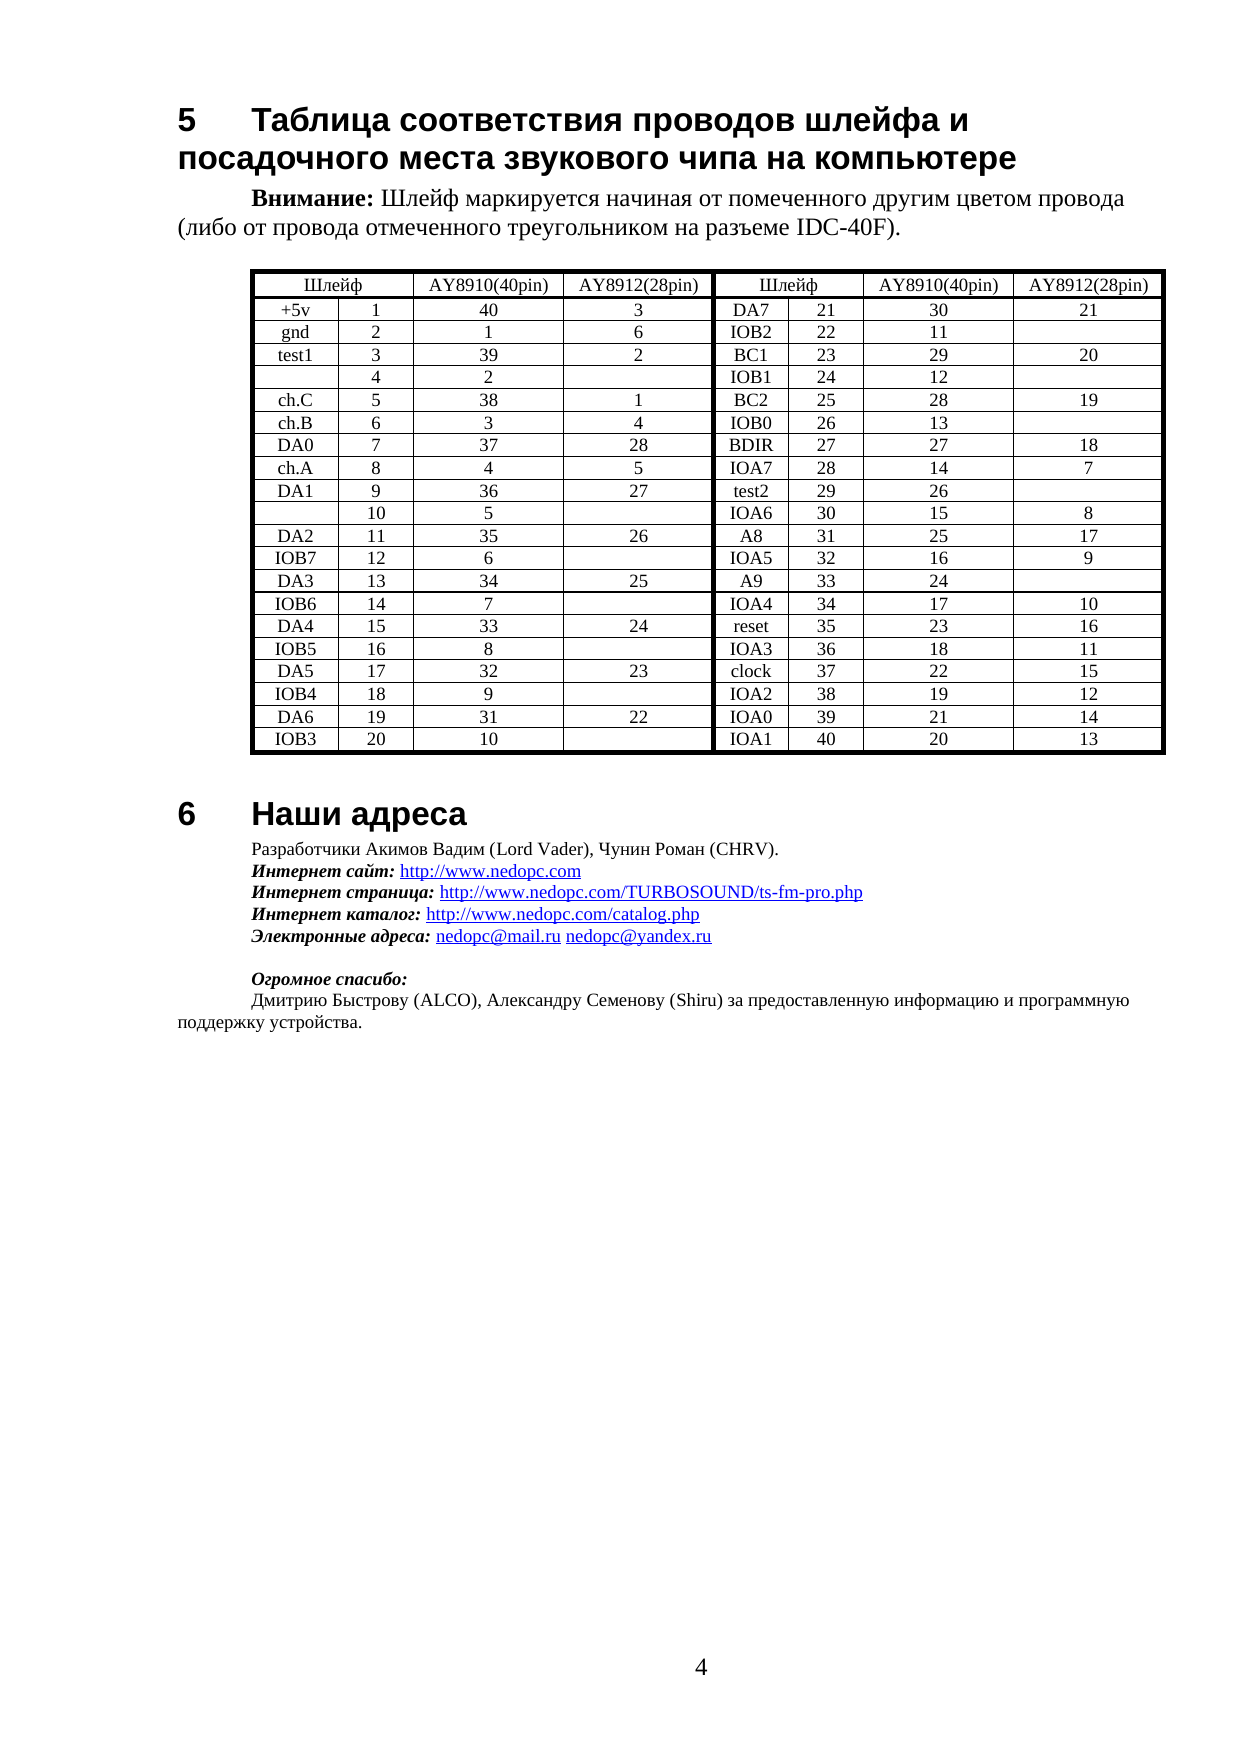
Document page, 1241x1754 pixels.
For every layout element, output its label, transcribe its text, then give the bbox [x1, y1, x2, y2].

table_cell 16 [1014, 615, 1161, 637]
table_cell 15 [339, 615, 413, 637]
table_cell 20 [339, 728, 413, 750]
table_cell 17 [1014, 525, 1161, 546]
table_cell 5 [564, 457, 711, 478]
table_cell 11 [864, 321, 1013, 343]
table_header AY8912(28pin) [1014, 274, 1161, 296]
table_cell 2 [564, 344, 711, 365]
table_cell [564, 547, 711, 569]
table_cell [255, 366, 338, 388]
table_cell 1 [414, 321, 563, 343]
table_cell 4 [339, 366, 413, 388]
table_cell 32 [414, 660, 563, 682]
table_cell IOA1 [716, 728, 788, 750]
table_cell gnd [255, 321, 338, 343]
table_cell 18 [1014, 434, 1161, 456]
table_cell 16 [864, 547, 1013, 569]
table_cell ch.A [255, 457, 338, 478]
table_cell 23 [864, 615, 1013, 637]
table_cell 18 [339, 683, 413, 704]
table_cell 23 [789, 344, 863, 365]
table_cell 19 [864, 683, 1013, 704]
table_cell 10 [339, 502, 413, 524]
table_cell IOB4 [255, 683, 338, 704]
table_cell 14 [864, 457, 1013, 478]
table_cell 28 [864, 389, 1013, 411]
table_cell 5 [414, 502, 563, 524]
subtitle Таблица соответствия проводов шлейфа и посадочного места звукового чипа на компьютере [177, 100, 1152, 177]
table_cell IOA6 [716, 502, 788, 524]
table_cell DA1 [255, 480, 338, 501]
table_cell 14 [339, 593, 413, 614]
table_cell 23 [564, 660, 711, 682]
table_cell [1014, 570, 1161, 591]
table_cell 29 [864, 344, 1013, 365]
table_cell 25 [564, 570, 711, 591]
table_cell 2 [339, 321, 413, 343]
table_cell [1014, 321, 1161, 343]
table_cell reset [716, 615, 788, 637]
table_cell IOB5 [255, 638, 338, 659]
table_header AY8912(28pin) [564, 274, 711, 296]
table_header AY8910(40pin) [864, 274, 1013, 296]
table_cell 11 [339, 525, 413, 546]
table_cell 20 [1014, 344, 1161, 365]
table_cell 6 [414, 547, 563, 569]
table_cell 31 [789, 525, 863, 546]
text Внимание: Шлейф маркируется начиная от помеченного другим цветом провода (либо от провода отмеченного треугольником на разъеме IDC-40F). [177, 183, 1152, 241]
table_cell 7 [1014, 457, 1161, 478]
table_cell IOB6 [255, 593, 338, 614]
table_cell 28 [564, 434, 711, 456]
table_cell DA3 [255, 570, 338, 591]
table_cell 12 [339, 547, 413, 569]
table_cell 36 [789, 638, 863, 659]
table_cell IOB1 [716, 366, 788, 388]
table_cell 15 [1014, 660, 1161, 682]
table_cell DA0 [255, 434, 338, 456]
table_cell test1 [255, 344, 338, 365]
table_cell 7 [339, 434, 413, 456]
table_cell 9 [1014, 547, 1161, 569]
table_cell 22 [789, 321, 863, 343]
text Разработчики Акимов Вадим (Lord Vader), Чунин Роман (CHRV). [177, 838, 1152, 860]
table_cell 40 [789, 728, 863, 750]
table_cell 5 [339, 389, 413, 411]
table_cell 8 [414, 638, 563, 659]
table_cell 30 [789, 502, 863, 524]
table_cell 6 [564, 321, 711, 343]
table_cell 16 [339, 638, 413, 659]
table_header Шлейф [716, 274, 863, 296]
table_cell 13 [864, 412, 1013, 433]
table_cell 40 [414, 299, 563, 320]
table_cell 33 [789, 570, 863, 591]
table_cell 12 [864, 366, 1013, 388]
table_cell 3 [564, 299, 711, 320]
table_cell [1014, 480, 1161, 501]
table_cell 10 [1014, 593, 1161, 614]
table_cell IOA0 [716, 706, 788, 727]
table_cell 15 [864, 502, 1013, 524]
table_cell IOA3 [716, 638, 788, 659]
text Интернет каталог: http://www.nedopc.com/catalog.php [177, 903, 1152, 924]
table_cell 37 [414, 434, 563, 456]
table_cell 6 [339, 412, 413, 433]
table_cell 29 [789, 480, 863, 501]
table_cell 33 [414, 615, 563, 637]
table_cell A8 [716, 525, 788, 546]
table_cell 13 [1014, 728, 1161, 750]
table_cell [1014, 366, 1161, 388]
table_cell 17 [339, 660, 413, 682]
table_cell [564, 593, 711, 614]
table_cell 9 [414, 683, 563, 704]
table_cell DA6 [255, 706, 338, 727]
table_cell 10 [414, 728, 563, 750]
table_cell DA5 [255, 660, 338, 682]
table_cell 19 [1014, 389, 1161, 411]
table_cell 3 [339, 344, 413, 365]
table_cell IOA2 [716, 683, 788, 704]
table_cell BDIR [716, 434, 788, 456]
table_cell +5v [255, 299, 338, 320]
table_cell 34 [789, 593, 863, 614]
table_cell 37 [789, 660, 863, 682]
table_header Шлейф [255, 274, 413, 296]
table_cell 26 [864, 480, 1013, 501]
table_cell BC1 [716, 344, 788, 365]
table_cell 30 [864, 299, 1013, 320]
table_cell 8 [339, 457, 413, 478]
table_cell [564, 683, 711, 704]
table_cell DA2 [255, 525, 338, 546]
table_cell 4 [414, 457, 563, 478]
table_cell [564, 366, 711, 388]
table_cell 21 [1014, 299, 1161, 320]
table_cell 34 [414, 570, 563, 591]
table_cell clock [716, 660, 788, 682]
table_cell 7 [414, 593, 563, 614]
table_cell IOB3 [255, 728, 338, 750]
subtitle Наши адреса [177, 793, 1152, 832]
table_cell IOA4 [716, 593, 788, 614]
table_cell 39 [414, 344, 563, 365]
table_cell 14 [1014, 706, 1161, 727]
text Огромное спасибо: [177, 968, 1152, 989]
table_cell IOA5 [716, 547, 788, 569]
table_cell 8 [1014, 502, 1161, 524]
table_cell 22 [864, 660, 1013, 682]
table_cell [564, 502, 711, 524]
table_cell 19 [339, 706, 413, 727]
table_cell 1 [339, 299, 413, 320]
table_cell 11 [1014, 638, 1161, 659]
table_cell 9 [339, 480, 413, 501]
table_cell 31 [414, 706, 563, 727]
table_cell 18 [864, 638, 1013, 659]
table_cell 35 [414, 525, 563, 546]
table_cell 17 [864, 593, 1013, 614]
table_cell ch.B [255, 412, 338, 433]
table_cell 38 [414, 389, 563, 411]
table_cell BC2 [716, 389, 788, 411]
table_cell 27 [789, 434, 863, 456]
table_header AY8910(40pin) [414, 274, 563, 296]
table_cell 25 [864, 525, 1013, 546]
table_cell IOB7 [255, 547, 338, 569]
table_cell A9 [716, 570, 788, 591]
table_cell 21 [789, 299, 863, 320]
text Электронные адреса: nedopc@mail.ru nedopc@yandex.ru [177, 924, 1152, 946]
table_cell 2 [414, 366, 563, 388]
table_cell DA7 [716, 299, 788, 320]
table_cell [564, 638, 711, 659]
table_cell 24 [564, 615, 711, 637]
table_cell 27 [864, 434, 1013, 456]
text Интернет страница: http://www.nedopc.com/TURBOSOUND/ts-fm-pro.php [177, 881, 1152, 903]
table_cell 20 [864, 728, 1013, 750]
table_cell 36 [414, 480, 563, 501]
table_cell 22 [564, 706, 711, 727]
table_cell 21 [864, 706, 1013, 727]
table_cell [1014, 412, 1161, 433]
table_cell 35 [789, 615, 863, 637]
table_cell 26 [789, 412, 863, 433]
table_cell ch.C [255, 389, 338, 411]
table_cell 12 [1014, 683, 1161, 704]
table_cell [255, 502, 338, 524]
table_cell [564, 728, 711, 750]
table_cell test2 [716, 480, 788, 501]
table_cell 4 [564, 412, 711, 433]
table_cell 24 [864, 570, 1013, 591]
table_cell IOA7 [716, 457, 788, 478]
table_cell 1 [564, 389, 711, 411]
table_cell 28 [789, 457, 863, 478]
table_cell 3 [414, 412, 563, 433]
table_cell 24 [789, 366, 863, 388]
table_cell IOB0 [716, 412, 788, 433]
text Интернет сайт: http://www.nedopc.com [177, 860, 1152, 881]
text Дмитрию Быстрову (ALCO), Александру Семенову (Shiru) за предоставленную информацию и программную поддержку устройства. [177, 989, 1152, 1032]
table_cell 38 [789, 683, 863, 704]
table_cell 26 [564, 525, 711, 546]
table_cell 25 [789, 389, 863, 411]
table_cell 39 [789, 706, 863, 727]
table_cell DA4 [255, 615, 338, 637]
table_cell 27 [564, 480, 711, 501]
table_cell 32 [789, 547, 863, 569]
table_cell 13 [339, 570, 413, 591]
table_cell IOB2 [716, 321, 788, 343]
